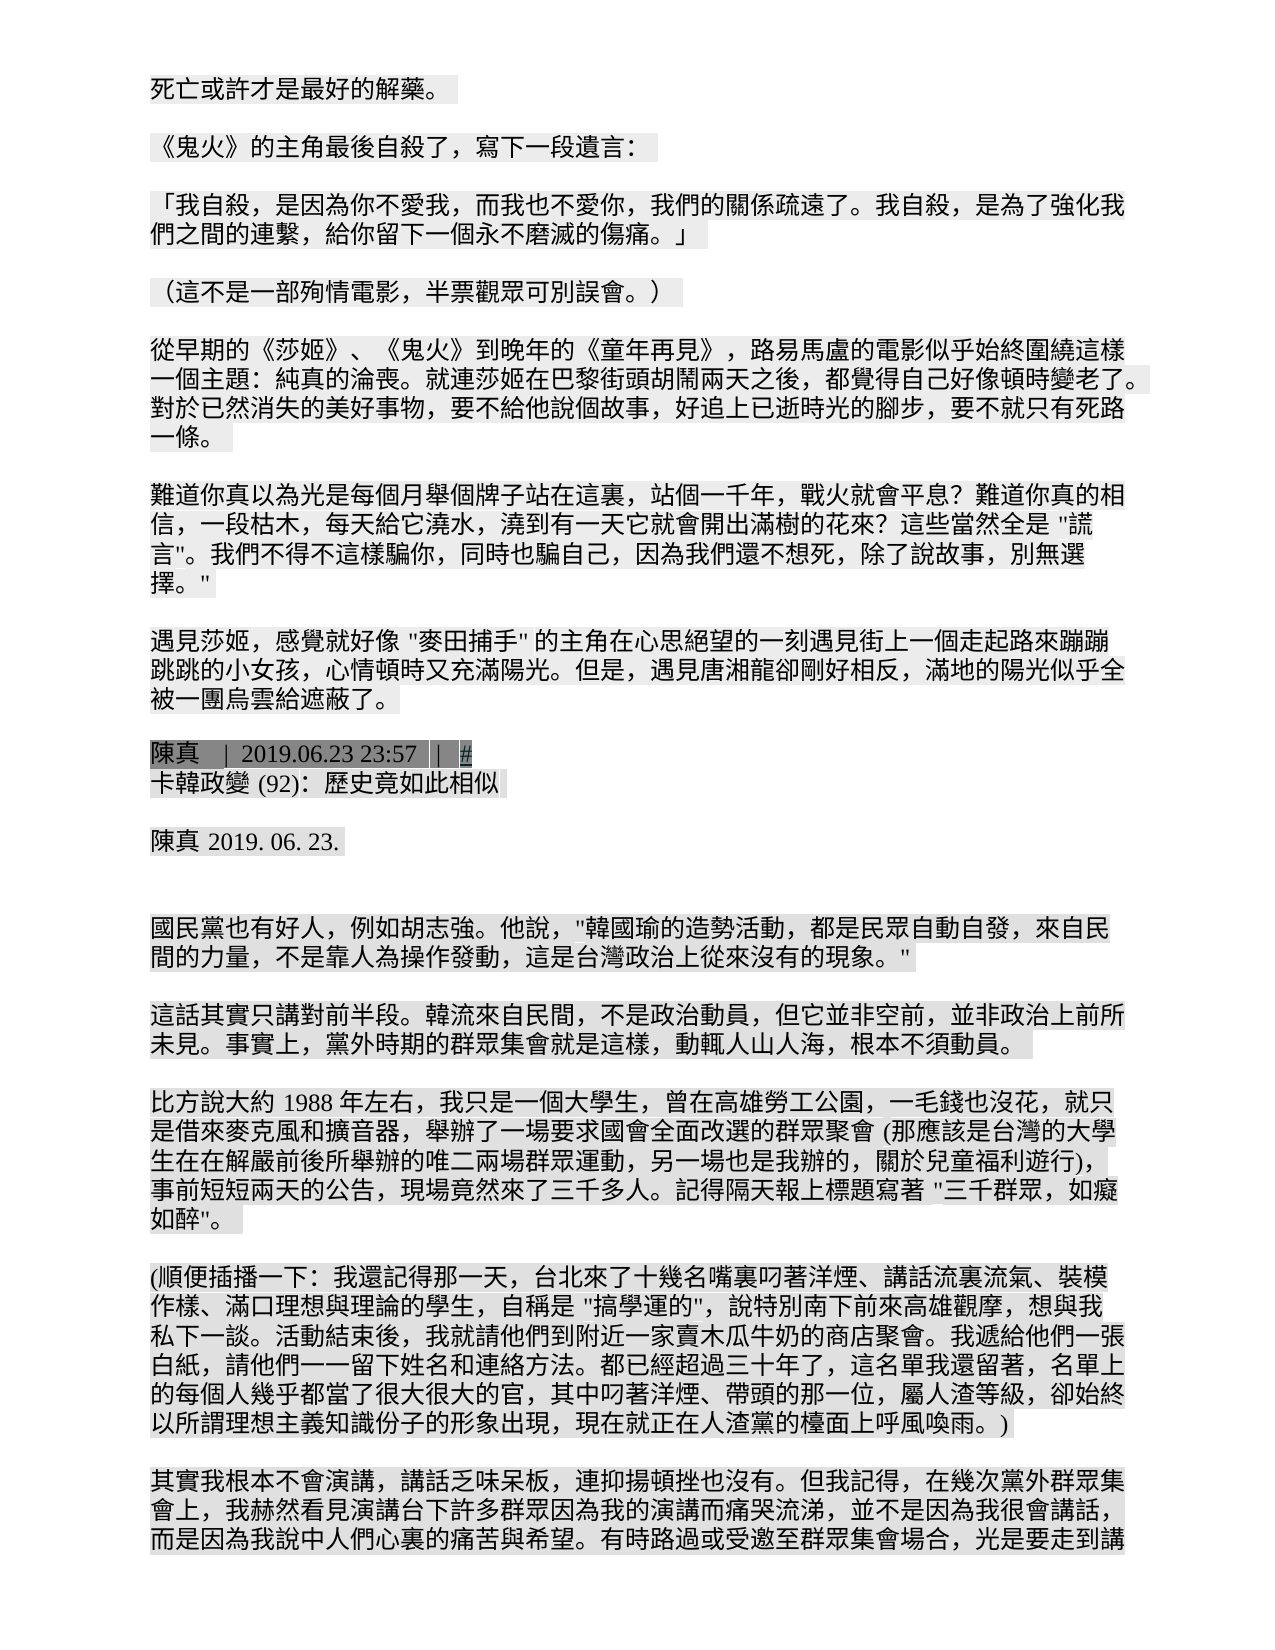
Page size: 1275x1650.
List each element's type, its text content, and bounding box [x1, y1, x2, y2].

text 卡韓政變 (93)：遇見唐湘龍 陳真 2019. 06. 24. 嘴巴臺獨大師林濁水，睜眼說瞎話說，"韓國瑜比較好對付，郭台銘比較難打"，所以呼籲綠營要小心萬一郭台銘出線，民進黨就麻煩了，因為找不到攻擊他的著力點。 請問你相信這種鳥話嗎？民進黨要是真覺得郭台銘比較不好對付，那麼，現在的郭台銘早已被打殺得萬箭穿心、臭不可聞。同理，民進黨要是真覺得韓國瑜比較好打，還會每天照三餐抹黑他嗎？ 民進黨會這樣睜眼說瞎話，我不意外。郭台銘陣線例如唐湘龍陳鳳馨等人居然也是這樣講，甚至還講說藍營支持者要小心，因為民進黨已經開始動員要綠營支持者在接到民調電話時把票灌給韓國瑜，讓韓出線，比較好打，因此呼籲藍營支持者要投給郭台銘，才能打敗民進黨。 我當然也不訝異這些睜眼說瞎話的媒體人會講出這樣荒唐的鳥話。我比較訝異的是：當一個人說鳥話、昧著良知說一些違心之論時，他的深層表情或眼神往往是有愧色的，氣虛的，這意味著他還有點內在良知，只是為了某種外在目的，硬是把良知給壓下來。 但是，唐湘龍的嘴臉卻不是這樣，他依舊講得正氣沖天、義氣凜然，一副那種我無法描述的嘴臉，這就讓我很訝異了。 包括甘地，我們每個人都曾經撒謊，但是在撒謊的當下，往往理不直氣不壯，眼神閃爍有愧色。而唐湘龍這樣理歪氣壯的正義嘴臉，真是很罕見，令人心寒。請看： https://bit.ly/2L9Z2Aw 人性有它很陰暗的一面，超乎想像。住在台灣，面對那麼多、無窮無盡的陰暗事，你很容易 "轉大人"，純真很容易淪喪。 我特別喜歡路易馬盧的 "童年再見"。路易馬盧的電影往往有個主題，就是關於純真的淪喪。2014年10月 22 日我寫了一篇站樁日誌 "遇見莎姬"： https://bit.ly/2WY3gSZ 剪其中幾段如下： "我常提高達，對於其人其思其電影，知之甚詳，評價很高，但我其實最喜歡路易馬盧。高達的電影，「智識性」太強，許多時候，感覺就像是大學部的哲學課影像版。比方說《我略知她一二》，簡直就是早期維根斯坦思想的初級教材。 高達也許技高一籌，但若論及心靈上的親近性，路易馬盧自然還是離我要近一些；想到他，天空頓時都能蒙上一層深藍。我總有點刻意想迴避去知道更多有關路易馬盧的事，正如我喜歡《鬼火》，卻也最害怕去想起《鬼火》裏頭那種幻滅與絕望。 每天大清早起，迎向陽光，又是忙碌的一天。語言就像一種迷幻藥，得照三餐服用才行，避免讓自己去想到真相。世界老早已經毀了，就像煮熟的荷包蛋沒法再變回一顆生雞蛋那樣，美好事物皆已淪喪；但你得假裝它還在，而且明天會更好。當語言到了盡頭，便只有死亡或許才是最好的解藥。 《鬼火》的主角最後自殺了，寫下一段遺言： 「我自殺，是因為你不愛我，而我也不愛你，我們的關係疏遠了。我自殺，是為了強化我們之間的連繫，給你留下一個永不磨滅的傷痛。」 （這不是一部殉情電影，半票觀眾可別誤會。） 從早期的《莎姬》、《鬼火》到晚年的《童年再見》，路易馬盧的電影似乎始終圍繞這樣一個主題：純真的淪喪。就連莎姬在巴黎街頭胡鬧兩天之後，都覺得自己好像頓時變老了。對於已然消失的美好事物，要不給他說個故事，好追上已逝時光的腳步，要不就只有死路一條。 難道你真以為光是每個月舉個牌子站在這裏，站個一千年，戰火就會平息？難道你真的相信，一段枯木，每天給它澆水，澆到有一天它就會開出滿樹的花來？這些當然全是 "謊言"。我們不得不這樣騙你，同時也騙自己，因為我們還不想死，除了說故事，別無選擇。" 遇見莎姬，感覺就好像 "麥田捕手" 的主角在心思絕望的一刻遇見街上一個走起路來蹦蹦跳跳的小女孩，心情頓時又充滿陽光。但是，遇見唐湘龍卻剛好相反，滿地的陽光似乎全被一團烏雲給遮蔽了。 [150, 75, 1125, 714]
text 陳真 | 2019.06.23 23:57 | # [150, 739, 1125, 769]
text 卡韓政變 (92)：歷史竟如此相似 陳真 2019. 06. 23. 國民黨也有好人，例如胡志強。他說，"韓國瑜的造勢活動，都是民眾自動自發，來自民間的力量，不是靠人為操作發動，這是台灣政治上從來沒有的現象。" 這話其實只講對前半段。韓流來自民間，不是政治動員，但它並非空前，並非政治上前所未見。事實上，黨外時期的群眾集會就是這樣，動輒人山人海，根本不須動員。 比方說大約 1988 年左右，我只是一個大學生，曾在高雄勞工公園，一毛錢也沒花，就只是借來麥克風和擴音器，舉辦了一場要求國會全面改選的群眾聚會 (那應該是台灣的大學生在在解嚴前後所舉辦的唯二兩場群眾運動，另一場也是我辦的，關於兒童福利遊行)，事前短短兩天的公告，現場竟然來了三千多人。記得隔天報上標題寫著 "三千群眾，如癡如醉"。 (順便插播一下：我還記得那一天，台北來了十幾名嘴裏叼著洋煙、講話流裏流氣、裝模作樣、滿口理想與理論的學生，自稱是 "搞學運的"，說特別南下前來高雄觀摩，想與我私下一談。活動結束後，我就請他們到附近一家賣木瓜牛奶的商店聚會。我遞給他們一張白紙，請他們一一留下姓名和連絡方法。都已經超過三十年了，這名單我還留著，名單上的每個人幾乎都當了很大很大的官，其中叼著洋煙、帶頭的那一位，屬人渣等級，卻始終以所謂理想主義知識份子的形象出現，現在就正在人渣黨的檯面上呼風喚雨。) 其實我根本不會演講，講話乏味呆板，連抑揚頓挫也沒有。但我記得，在幾次黨外群眾集會上，我赫然看見演講台下許多群眾因為我的演講而痛哭流涕，並不是因為我很會講話，而是因為我說中人們心裏的痛苦與希望。有時路過或受邀至群眾集會場合，光是要走到講台前就要走很久，因為一堆人會圍著你，想要跟你說話、握手。但我知道，人們支持的並不是某個人，而是那個人所訴說的一種希望。 後來，這種自發性的民間力量慢慢冷卻了，消失了，也就是說 "黨外" 不見了，為什麼呢？因為人們一切努力與犧牲的成果，全部被極少數人所收割與轉化，轉換成一種個人資源，藉以謀取權位，吃香喝辣，光環加身，前途輝煌，財源滾滾；透過媒體操弄，把一堆貪婪之徒與投機份子，刻意塑造成什麼明星或領袖；人們的滿懷希望逐一落空，成為一場騙局與笑話。 於是，從大約九零年代初期開始，你就慢慢再也聽不到黨外之聲、看不到黨外群眾了。當然，選舉時依然人聲鼎沸，群眾聚集，但是那個都是透過政黨與媒體強力動員而來，毫無自發性可言。韓流卻完全不同，它居然是由群眾自發自動想要推出一位屬於 "自己" 的候選人，想把政治變成 "我也理當有一份" 的眾人志業，而不再只是權貴菁英們的個人閉門遊戲。 也許有人會說什麼洪仲丘或太陽花、野百合之流也是好幾萬人，可是那完全是鬼扯蛋，那些 "運動" 完全是特定政黨及主流媒體盡全力瘋狂煽動與動員，目的都是為了鬥爭政治異己，搶奪政權，例如李登輝用大量金錢收買當時的民進黨，聯手發動野百合，鬥垮非主流派 (也就是外省派)。那樣一種帶有強烈主流色彩的群眾 (記住 "強烈主流色彩" 這句話)，基本上並非自發，而是主流政治勢力的動員產物。因其主流，所以必然會受到幾乎所有主流媒體與主流政治勢力的大力吹捧與歌頌。野百合與太陽花就是兩個極端而典型的例子。 你用肚臍想也知道，如果一個運動竟然受到主流媒體與主流政治勢力甚至是整個社會的一致吹捧與瘋狂歌頌，對之稍有不敬，就會成為眾矢之的，那它還會是一種真正意義上的運動嗎？而且，既然都已經這麼主流了，還需要運動嗎？就比方說不會有人認為文革紅衛兵是一種自發性的學生運動，也不會有人說當初中美建交、台美斷交時被各方吹捧的台灣愛國學生運動是一種真正意義上的運動。 所謂運動，不管是哪一種運動，必然會受到主流勢力的排斥，因為運動無非就是要改變既有的某種現狀或既得利益或既定價值，所以它一定會引起相當大的反彈與抹黑或打壓。 三十年前敢發起反蔣運動，那才是運動；三十年後還在反蔣，那就是窩囊腦殘，因為蔣家都已經被過度污名化、打成落水狗、打成過街老鼠了；你總不能說打落水狗是一種可歌可泣的運動吧。 三十年前敢說台獨，是個烈士，是條漢子。三十年後的今天，卻整天氣燄囂張地高喊什麼台獨，整天打壓、攻擊、妖魔化事實上幾乎已經不存在的統一聲音，連僅有的一點點統派聲音都要趕盡殺絕，那就是窩囊沒出息的混蛋。你若真心想要台獨，應該去施壓民進黨，要求兌現政治主張，宣佈台獨，然後把旨在追求統一的中華民國憲法改成台灣國憲法，而不是幾十年來任由該黨不斷藉此操弄族群仇恨、騙取選票，甚至連最後一點點的異議之聲也要妖魔化、也要趕盡殺絕。這些帶頭的人渣，真的是很窩囊很沒出息，用心卑鄙很可恥。 反之，現在如果有學生膽敢主張統一，並公開站出來反對人渣黨之假台獨真詐騙，那就是一條漢子，那才是所謂運動應有的基本意義與價值。就比方說你現在去伊拉克罵海珊，罵得震天價響，是不是很可笑？海珊都已經被美帝及其走狗給活活吊死、給抄家滅族、過度污名化了，你卻整天氣燄高張地想把僅有的一點異議聲音趕盡殺絕，那不是很窩囊嗎？當然，沒出息也是一種自由，但那終究不是什麼光采的事。倘若藉此操弄來謀取個人私利與權位，那就是無恥人渣。 相對於什麼大腸花或野百合之流，黨外群眾或是當今之韓流卻剛好相反，他們往往受到主流媒體或特定政治勢力的瘋狂妖魔化，受到主流社會的高度鄙視與仇視。比方說以前的黨外支持者總是被主流媒體與一般人形容為一群流氓、遊民、有前科者、土包子、草包、穿拖鞋嚼檳榔、偏激、狂熱非理性、缺乏論述能力、為菁英所不屑、令學生鄙視厭惡、低教育水平、破壞秩序、製造髒亂與社會混亂等等等，就跟時下主流媒體及主流政治勢力之妖魔化韓流之種種說詞，完完全全一模一樣。想不到歷史竟如此相似，走啊走的，竟然又走回原點。 就跟黨外一樣，韓流自然也一定會遭到主流政治勢力的瘋狂圍勦與抹黑，但很可笑的是，瘋狂圍剿者竟然也來自國民黨。韓流和國民黨基本上可以分開看待，韓流是一種政黨之外的力量，謂之黨外，但它畢竟 "順便" 救起了國民黨，把國民黨從垃圾桶中又撿了回來，想不到由權貴把持的國民黨居然想把自己再丟回垃圾桶；由郭台銘及吳敦義和綠營聯手，每天瘋狂抹黑韓國瑜及韓流。 至於柯文哲所代表的什麼白色力量，那真是鬼扯蛋。他基本上就是綠營的側翼，在藍綠之間鑽縫，尋求個人權位；哪邊有利就往哪邊結盟拋媚眼。 韓國瑜無疑是開啟二次黨外的一個靈魂人物，但是一如當年黨外，群眾之所以拱他，不是因為他這個人本身，而是因為他所代表的一種希望。人會消失，會變質，會老去，會死掉，但 "希望" 不會，眾人的生命有多長，"希望" 就有多久。 ========================== 胡志強：挺韓流庶民運動 2019/06/22 中時 盧金足、吳梓鍹 前台中市長胡志強今天晚上六點，將到挺韓造勢大會台中場站台致詞，他說，韓國瑜多場的造勢活動，都是民眾自動自發，來自民間的力量，不是靠人操作發動，這是台灣政治上沒有的現象，這是一場庶民運動，是一場庶民大翻身的運動。 胡志強表示，每個人都想過好生活，過好日子，中上收入階層的人，生活平穩，但韓國瑜關心社會收入未達平均值的民眾，關心庶民的生活、教育、文化，以前乏人關注基層的民眾，韓國瑜為基層伸出關心的雙手，現在韓國瑜帶動的是庶民運動，要讓庶民大翻身的機會。 韓國瑜預定晚上七點大進場後上台致詞，胡志強則是六點到場，他和韓國瑜沒有同台，他強調情義相挺，「我挺的不只是韓國瑜，還有來自民間令人感動的庶民力量！」 ================== 邵曉鈴167字用力挺韓 他坐在國外街頭猛飆淚 中時電子報 黃麗蓉 2019/06/23 【全程影音】越罵我們越堅定！胡自強攜邵曉鈴現身台中挺韓造勢 高喊：相信韓國瑜！團結支持韓國瑜！ 高雄市長韓國瑜22日在台中大造勢，湧入20萬人，前台中市長胡志強和夫人邵曉鈴也到場，很少開口發表演說的邵曉鈴，以167字用力挺韓，讓一位在國外的韓粉看完影片後，坐在街頭猛飆淚。 該韓粉po文到臉書社團「韓家軍」說，他正在瑞士旅遊，看著台中場邵曉鈴的講話影片，坐在街頭座椅上的他，眼淚像瀑布般流下來，當時在附近的外國人一定覺得他很奇怪吧！ 也有一位韓粉在臉書社團「韓國瑜鐵粉後援會」貼文表示，他22日從早到晚參與這場挺韓大會，全場最讓他感動的是，中天新聞轉播的胡志強伉儷上台畫面。前市長夫人邵曉鈴雖只簡單說了167個字，卻很讓他動容。 邵曉鈴說：「各位敬愛的好朋友們大家好，我是曉鈴，非常開心大家到台中來，我非常感動。曉鈴覺得，每一個您都是活菩薩的化身，曉鈴覺得，每一個您都是大慈大悲、千手千眼的觀世音菩薩。曉鈴非常的感動、非常的窩心，曉鈴在此要謝謝您，再次的謝謝您，因為您的護佑和加持，韓國瑜一定會成功當選中華民國的庶民總統，中華民國庶民總統，中華民國庶民總統，中華民國庶民總統。」 韓粉難過說，邵曉鈴2007年發生車禍之後，就鮮少公開露面，也很少開口發表演說，這次卻上台說了2分鐘的話，激起全場熱烈掌聲，讓站在梯子上的他，感動到拿毛巾猛擦淚，也懷念起國民黨政治人物所留下的滿滿正能量。 [150, 769, 1125, 1555]
